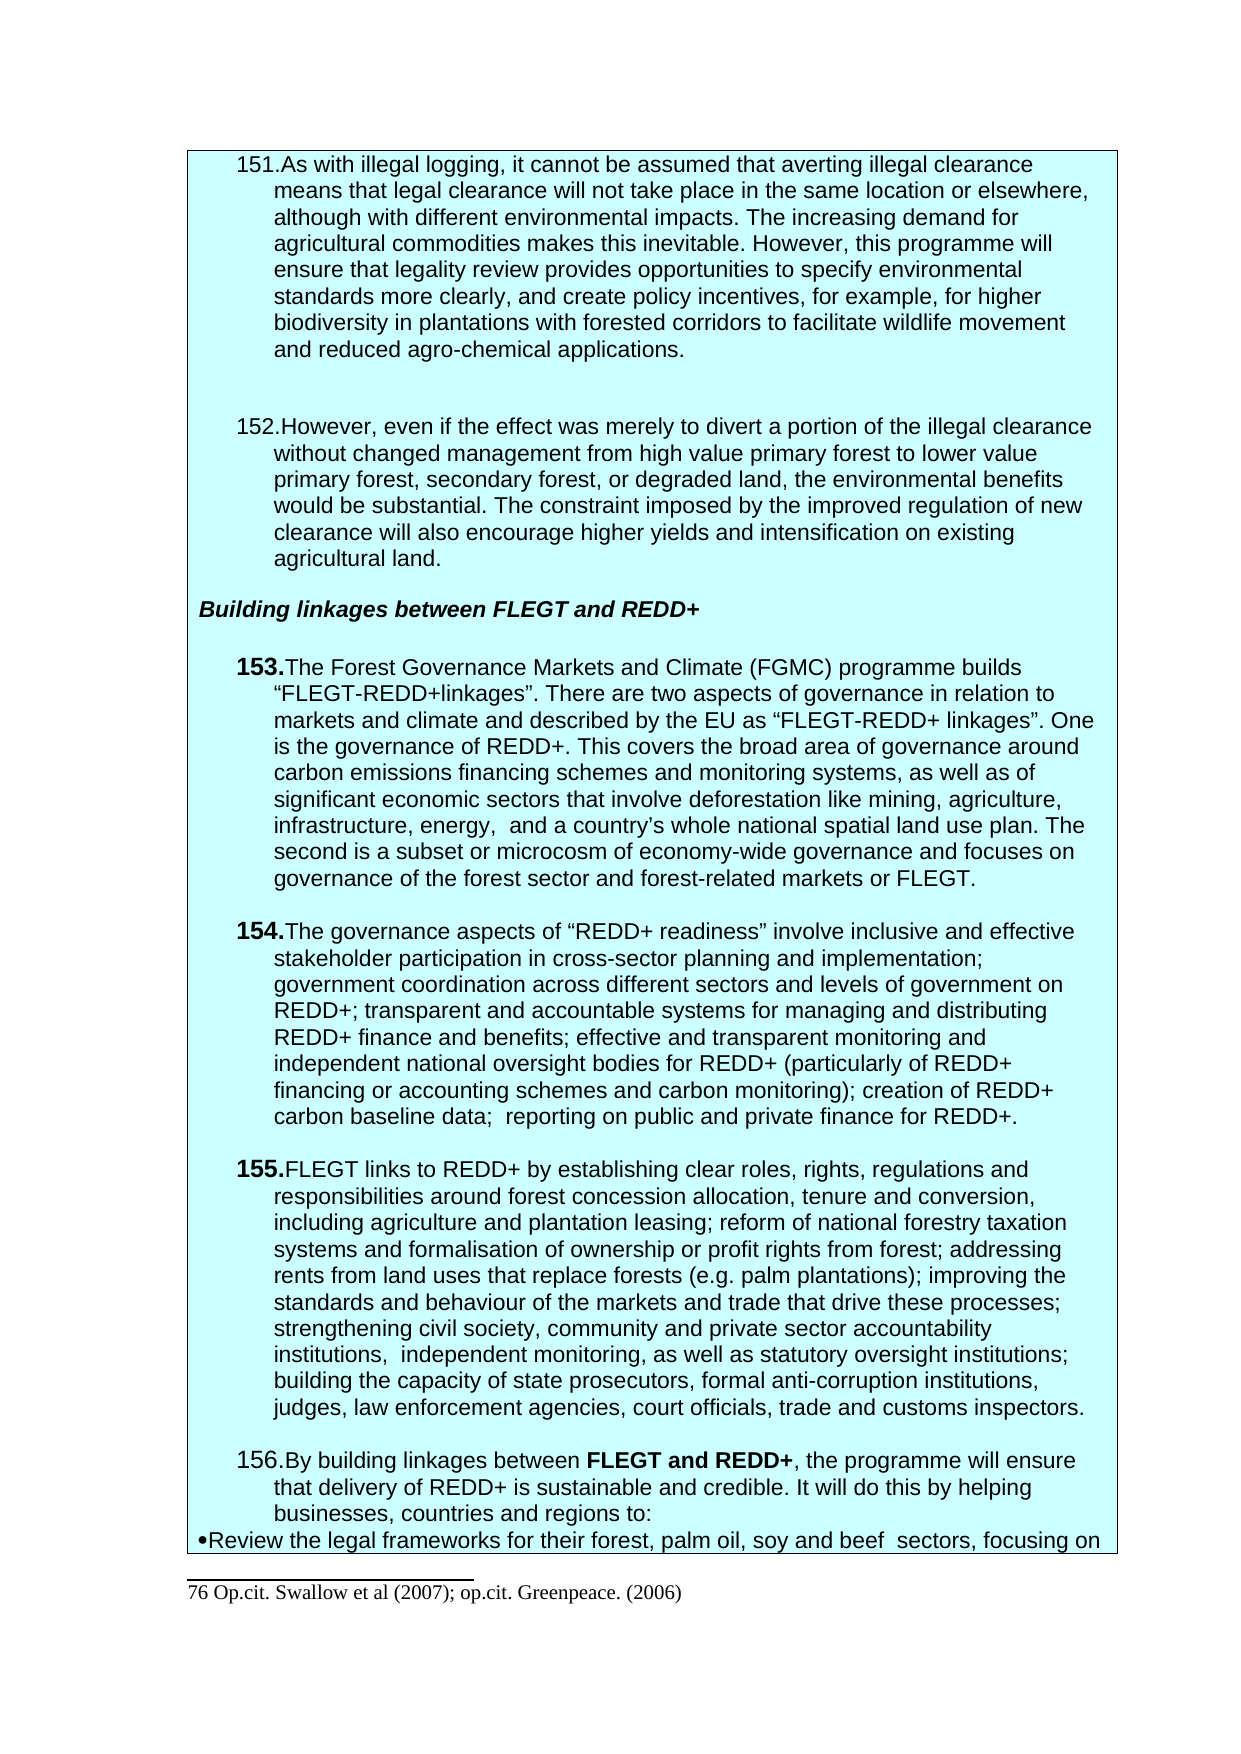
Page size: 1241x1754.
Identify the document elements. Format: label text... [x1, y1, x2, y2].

table_cell [180, 150, 187, 1553]
table_cell C. Appraisal of options Option 2 is recommended: that the programme addresses illegal logging and related trade while broadening its scope to address other commodities, such as palm oil, soy, beef and leather, which are sourced illegally. The economic case and value for money The economic case is robust for Option 1 (address illegal logging only) even with full costs and conservative benefits. A medium impact scenario, which assumes that illegal logging leads to deforestation but half of clearance is diverted elsewhere, gives a benefit-cost ratio of £38 for every £1 invested in the intervention (38:1), and an internal rate of return (IRR) of 218%. Incremental costs and benefits for the base case have been discounted over a twenty-five year period (2011-2035) using a discount rate of 3.5%. The Internal Rate of Return (IRR) – the discount rate which gives a Net Present Value (NPV) of zero – has also been calculated. Discount rates are higher in partner countries, typically between 8% and 15%. Sensitivity analysis was therefore carried out using two higher discount rates. These and the IRR’s show that the results are insensitive to the choice of discount rate for all except the most pessimistic scenarios. If timber logged illegally is logged legally in the same location or elsewhere, and taxed, the governments concerned benefit from additional forest revenues collected. The net present value of the additional forest revenue captured by developing country exchequers is estimated at between £2 and £13 billion over the period to 2035 depending on the impact achieved. Twelve alternative forest degradation and deforestation scenarios were developed to appraise the economic impacts of reducing illegal logging. Avoiding illegal logging of between 126 and 272 million cubic metres of timber by 2020 will protect between 6 and 14 million hectares of forest from degradation (medium and high scenarios). This leads to reduced forest degradation and deforestation, with consequent environmental benefits in terms of ecosystem services, notably carbon storage. Tackling illegal logging alone averts the loss of 70 tonnes of CO2e emissions per hectare of natural forest and avoids the loss of other forest goods and services valued at £15 per hectare. If illegal logging leads to deforestation, which is often the case, these losses increase by a factor of 12. The scenario for the central case for Option 1 assumes that a reduction in illegal logging will protect 22 million hectares from deforestation by 2035, averting the loss of 845 tonnes of CO2 e emissions per hectare and the loss of £182 per hectare of other forest goods and services. Poor people dependent on forests benefit directly and indirectly from the forest ecosystem services retained if illegal logging is controlled. The cost per tonne of CO2 averted is less than £3.50 under all the medium scenarios (and under £10 under the most pessimistic scenario). This compares with a current market price for European Emission Allowances (EUA) of around £13 per tonne, and a shadow carbon price of between £25 – £50 per tonne CO2. Carbon dioxide was conservatively valued at the current market price for European Emission Allowances (£13 per tonne). The economic model was also run using higher shadow carbon prices of £25 per tonne (Defra) and £50 per tonne (DECC), and using the inflated 2010-2050 series of traded carbon prices provided by DECC which rise from £14 per tonne in 2011 to £103 per tonne in 2035. Option 2 will generate the same benefits as Option 1, and additional benefits from a reduction in illegally-sourced agricultural commodities. Forest loss is currently 13 million hectares per year, around half of which is due to clearance for medium/large scale agriculture. Without the programme, deforestation and agricultural clearance is assumed to halve by 2030. This is midway between the EU target (zero by 2030) and an unchanged rate of forest loss. In addition to reducing illegal logging, Option 2 averts the illegal conversion of between 9 and 26 million hectares of forest to beef, soya bean and palm oil over the period to 2035 (low and high scenarios). The scenario for the central case averts the illegal clearance of 17 million hectares of forest by 2035. Assuming half of illegal forest clearance is diverted onto degraded land, this option avoids the loss of 845 CO2e emissions per hectare of natural forest that is not cleared, as well as the loss of a further £182 per hectare of forest goods and services. However, if cash crops are diverted onto degraded land, there may be some displacement of subsistence crops. Nonetheless any benefits that might be lost by subsistence farmers from large scale agricultural land acquisition of degraded land may not outweigh the lack of compensation to those losing resources from natural forest cleared for large scale plantations. It is worth noting that there is an ample area (446 million hectares) of non-cultivated land globally, including in Africa, suitable and available for cropping, and which is non-forested, non-protected and populated with less than 25 persons/km2 (or 20 ha/household). This is equivalent to almost one third of globally cropped land (1.5 billion ha). Nonethelessthere will be increased competition for land in the future. Even taking into account expected agricultural yield increses, estimates suggest that the world in 2050 will require expansion of agriculture onto 120-200 million hectares of land, including on current trends, an additional 12 million hectares of oil palm. The programme will ensure that poor people are not disadvantaged by measures to control illegal large-scale agricultural conversion. It is also assumed that agricultural yields or productivity increase on legal commodity enterprises (i.e. there is more intensified production) and that this also helps reduce pressure on forests and avoid forest conversion. The economic case for Option 2 tackling illegal logging and forest clearance from other commodities) is stronger than the case for Option 1. A medium impact scenario (deforestation with diversion) has a benefit-cost ratio of 52:1, and an IRR of 234%. The most pessimistic scenario (low impact, degradation with diversion) has a benefit-cost ratio of 12:1 and an IRR of 65%. The cost per tonne of CO2 averted is less than £ 0.5 under all the medium scenarios (and under £1 for the most pessimistic scenario). Total incremental costs of £3.8 billion over the next ten years are based on a maximum UK cost of £250 million (See Financial Case), together with further associated private sector contributions, as well as from inputs from the EU, China, USA, Japan and other countries. The total of £3.8 billion in incremental costs compares with a Chatham House estimate of £1 billion to £3 billion spent over the past decade on efforts to prevent illegal logging, including efforts by Japan and USA. The next ten years will need a similar global effort to continue the reduction in illegal logging (79% of costs) and the start of a global effort to begin the reduction in illegal large-scale agricultural clearance (21% of costs). The economic case for the programme is relatively insensitive to these estimates of global costs. Costs would need to increase by a factor of 12 to more than £45 billion for 2011-2020 for the worst case Option 2 scenario to reduce to merely break-even. A conservative market price of £13 per tonne CO2 is used. There is a good case for using a higher shadow carbon price of £25 – £50 per tonne CO2. Using the higher of these gives a benefit-cost ratio of 38:1 and an IRR of 23% for the worst case Option 1 scenario, and a benefit-cost ratio of 47:1 and an IRR of 136% for the worst case Option 2 scenario. Key governance, political and social appraisal issues Political economy and corruption Governance of the forest sector in many poor countries is a microcosm of broader governance problems. Political competition for forest resources revolve around informal, personalised relations between political and economic elites. In some countries stability relies on the creation of economic rents from forests in exchange for political and financial support. Bureaucratic capacity, judicial oversight and democratic accountability are weak, and there are few incentives and opportunities for collective action by less powerful groups. The result is systemic corruption; exclusive private benefits for a few; weak incentives to protect the livelihoods and rights of poor people or to create public goods (especially public goods such as emissions reductions and protection of biodiversity that are relatively intangible and long-term); and weak capacity to manage competing private interests or the balance between public and private interests. Particular opportunities for corruption include payments from timber companies to members of the military, politicians and senior officials to obtain timber concessions or approvals for timber processing, and to avoid the payment of fines, fees and taxes (so-called "grand" corruption); and bribes paid to more junior officials and military personnel, for example to provide false documentation relating to harvesting, movement, or export of timber, or to overlook non-compliance with formal regulations (so-called "petty" corruption). The programme will help countries and organisations toput in place measures to gather evidence, publish information, strengthen judiciary and enforcement capacity that reduce the bribery or extortion, which has major impacts on revenue collection, with a focus on bringing significant cases to book that, by their example, will change behaviour more widely, and on those that negatively impact low income households. Paying small bribes can represent a higher share of poor people’s total income than for better off households or enterprises. Poor smallholders may be asked to pay bribes in exchange for “permission” to clear forest land for smallholder soy production or to rear a few cattle. Unclear legality and transparency There is often a lack of clarity about the legal framework governing the use of forests, and about benefit sharing arrangements, tenure and use rights; an uneasy mix of customary and statutory law; and widespread non-observance (and often lack of legitimacy) of formal legal provisions. Where enforcement does take place it may be arbitrary, or coercive. In some countries, weak central government control over local authorities, or high levels of autonomy for decentralised regions lead to divergent laws and policies between national and sub-national levels of government. By helping countries clarify the definition of legality and establish a legality assurance system, the programme helps a country shed light on the way it allocates its forests to different uses and in whose benefit. It helps countries place this information in the public domain. Drivers of change This programme will build on two drivers of change. First, NGO and private sector backing, which has already driven changes in the main consumer markets (principally the US and EU), and provided incentives for producer countries (including Indonesia, Cameroon and the Brazilian Amazon). Second, skilful design of voluntary partnership agreements (VPAs) under the EU FLEGT action plan which has created locally driven, multi-stakeholder processes in producer countries that bring together government, business and civil society actors, enabling them to reach a common understanding of forest governance problems and identify shared interests in addressing them. The process already has local “ownership”: it is voluntary, and respects the sovereignty of the country which must reach its own definition of "legality" (the focus on “legality”, which is much easier to define and verify than “sustainability”, has facilitated agreement). These drivers bring reputational pressure to bear on governments and business. They create shared government and private sector interests in secure or improved access to key markets. They align these interests with civil society concerns to protect the environment and the interests of forest dependent and indigenous communities. All stakeholders benefit from increased organisational capacity, stimulated by the demands of the FLEGT treaty negotiation and implementation process and supported by external assistance. But looking ahead, the scope for relatively “easy wins” is diminishing: tackling less tractable aspects of the illegal logging problem, including harvesting by small-scale concessionaires for the domestic market, or over-cutting in licensed areas, requires a more thorough overhaul of government policy and regulation. Hence the importance of treaties or VPAs in the approach. Treaties or Voluntary Partnership Agreements (VPAs) as an approach Voluntary Partnership Agreements (VPAs) have the potential to increase transparency and accountability, and to achieve a better balance between public and private goods, more equitable distribution of private benefits, and more civic ways of managing conflicting interests. But the gains to date remain fragile, and implementation by countrieswill bring different challenges from the negotiation and agreement of actions. In many poor producer countries civil society is weak and fragmented, and there are significant constraints within the forest service and government more generally in terms of capacity to design and implement effective policy. This is why a major element of the new programme (Output 1) will build on the experience of DFID’s Forest Governance and Trade project, to support, in addition to negotiation, the implementation of a growing number of VPAs. Implementation of a credible legality assurance system is a priority, and involves a direct challenge to the private interests driving corrupt behaviour arising from allocation of timber concessions, movement of wood products and imposition of fees and taxes. The VPA, as a formal treaty, imposes concrete obligations on signatories, with related monitoring requirements. Reporting against indicators must be independently verified and transparent, and covers tax compliance, legality (including the processes by which forests are allocated), as well as community forest use and rights, where this issue is covered in national legal frameworks. The VPA process also offers the potential to move beyond the narrow issue of legality of exports to the EU, and to secure broader improvements in forest governance. For example: the annexed chapter in the agreement identifies the need for future reforms to the legal framework; and the VPA "do no harm" provision provides an entry point to pursue community rights. Evidence, research and stakeholder participation In addition to supporting negotiation of a growing number of new VPAs, DFID assistance through the programme will support broader EU efforts to strengthen implementation, in two main ways. It will provide funding, access to research and policy ideas based on experience elsewhere (for example on how to tackle small-scale logging for the domestic market), and support for strengthening technical and organisational capacity. Experience under the Forest Governance and Trade project highlights the importance of a flexible approach able to draw on local as well as external resources to provide timely and well targeted access to technical and financial support for a range of stakeholders including very local level community based organisations, NGOs, parliamentarians, and the private sector as well as government. The process of negotiating and implementing a FLEGT VPA involves all affected parties, including a wide range of stakeholders from grassroots organisations, to local NGOs, domestic and exporting market associations and companies, as well as government bodies. However, the relative capacity and bargaining power of different groups varies. This programme will build the capacity of associations representing remoter, smaller and fragmented businesses and interests, including those that involve large numbers of poor people (e.g. carpenter furniture-maker or women bark-stripper associations). It will enable social civil society and trade networks to help their local developing country peers represent and communicate their members’ interests better. As the programme extends to other commodities it will help smallholder bodies participate in national structures such as palm oil boards and soybean federations. Role of EU in ensuring integrity It can help sustain the active interest and engagement in VPA implementation of government, business and civil society stakeholders by using the EC’s leverage as a treaty partner to protect the integrity of the process, and in particular by helping to strengthen civil society participation. Continued, active engagement of all stakeholders is crucial: for example monitoring of timber allocations and the legal arrangements governing them requires civil society to remain alert and involved; addressing the problem of chainsaw logging for the domestic market requires sustained pressure on government from business, and civil society. The EU, with DFID support, has a critical role to play in ensuring that broader forest governance reforms, including those that could benefit poor people, stay on the agenda. The EU also plays a key role in trade and climate related policy, where particular competencies are shared between the European Commission, Parliament and Member States. Applying the approach to other commodities beyond timber From a political economy perspective, there are a number of similarities between timber and internationally traded agricultural commodities such as beef, soy and palm oil. There is increasing awareness of the link between these commodities and deforestation, and the implications for climate change; and increasing NGO pressure on the private sector and governments in consumer and producer countries. Investment decisions will be easier, raising capital and finance easier and marketing of agricultural commodities easier, if business and consumers know that products have been legally sourced and produced on forest land that was not cleared illegally. A recent evaluation by the World Bank on forests and low carbon development concluded that a strategy for beef and bean in the Amazon reliant only on voluntary private sector initiative had been problematic and difficult. A combination of pressure from buyers, independent monitoring of enforcement, NGO engagement and clear government legal framework combined with national sanctions for non-compliance proved more effective. Some of the same contextual problems apply as for illegal logging, for example the increasing importance of emerging markets such as China. These similarities suggests that there is potential for applying some of the demand and supply side measures that have played a part in reducing illegal logging to addressing the issue of deforestation linked to production of agricultural commodities. But addressing commodities involves additional challenges, including the fact that commodities have greater economic importance, involve more stakeholders, and can have more complex trade regimes and supply chains. Tens of millions of poor people are employed as smallholders and in agro-industry related to livestock, soy and palm oil (with over 15 million people in the oil palm smallholder sector alone) but there are significant variations between commodities and regional markets. For example, soybean cultivation and its processing into animal feedstock employ less labour than oil palm cultivation and palm oil processing. The programme will help communicate best practice (e.g. improved seed stock, inter-cropping, cover crops, small-scale mills, and mobile card harvest schemes to guarantee employment, small-scale mills) that benefit small farmers, including “loose fruit” schemes that give special palm fruit cutting rights to women. Palm oil, soy and beef enterprises that establish themselves illegally are less likely to follow labour and employment laws, particularly when it comes to protection for labour gangs employed in burning to clear land or herbicide spraying or harvesting. In some cases gang labour in illegal activities suffers near “slavery” conditions. The programme will help ensure that labour laws are understood and applied. The programme will support analysis on the dynamics of land conversion in different countries, and the characteristics of associated markets. It will help review the legal steps and procedures which act as barriers to market entry for smallholders or which “criminalize” those who engage in the market. Palm oil, soy and beef markets include significant smallholder supply and production sectors. Establishment costs for commodity production are reduced by illegal forest clearance, particularly for large scale but capital-intensive producers. In addition, commodity production that results from opaque and speculative deals is less likely to employ existing communities than legally established business. Indeed the former tends to result in eventual dispossession, particularly of forest dependent people whose social organisation is less recognised by formal political and legal institutions. The programme will promote business partnerships involving small holders and communities that bring benefits and employment into the local area. Forest dependant peoples More than 1 billion poor people depend to varying degrees on forests for their livelihoods, with many more depending on the ecosystem services they provide. About 60 million indigenous people are almost wholly dependent on forests. Some 350 million people who live within or adjacent to dense forests depend on them to a high degree for subsistence and income. Many of these practice swidden agriculture, tree farming and wild food gathering. Forests provide the basic goods and services for sustainable livelihoods and guard against vulnerability. The predominant social impact of forest degradation and deforestation is on the security and well-being of the poor. Case studies in Brazil, Indonesia and India found that ecosystem services and non-market goods accounted for between 47% and 90% of the total income of the poor. Illegal logging deprives poor people of this income and their livelihoods. Revenue collection and distribution The FLEGT treaty or VPA agrees binding actions that benefit poor people; for example, the percentage of tax revenues that are collected and redistributed. The programme will ensure that laws and rules on benefit-sharing with communities are communicated to poor people and are understood by them. It enables them to scrutinise systems, and identify problems and solutions that are in their interest. Forest tenure, rights and gender The programme, through the VPA, resolves problems of implementing existing regulations on community or village forest use and rights. Where a country’s legal framework does not include such regulations, the programme allows stakeholders to place community tenure and use rights on the agenda as well as other rules that protect the role of forests for social welfare purposes. Furthermore roles, rights and access to forest resources and markets are very different for men and women (gender-differentiated) and vary greatly from culture to culture. This programme will support women, men and minority ethnic groups to air their views about which tenure and legislative arrangements best meet their needs. The majority of the world’s forests (between 70-80%) are under State as distinct from private or community control. Forest land is highly, although not effectively, regulated. Research from countries like Mexico, China and Bolivia indicate that secure forest tenure has led to increased revenues to local people from forests including timber harvests. It will support poor people so they are able to have a say about their rights and their responsibilities in relation to forests in such a way that it benefits their livelihoods. In some countries there are regulations that control the planting of trees on farms. The programme will focus on the process of defining legality where there are provisions for modification to regulations that control or forbid the harvest of trees or tree products by small farmers and communities even if they own the land. This will increase income earning opportunities and reduce the hurdles in taking such products to market. The programme will monitor whether these modifications are implemented, complied with, and their impacts on poverty. Alternative livelihoods A VPA treaty cannot include any liability for the EU to pay for decommissioning or for compensating non-legal operators. Nor does it oblige the EU to provide expanded alternative livelihoods development projects in the event of major sector restructuring arising from legal reform (although REDD finance from elsewhere may). However, the programme will actively help countries develop evidence-based policy prescriptions that increase benefits to the poorest from the forest sector, and where the sector requires restructuring, help develop options that would generate alternative livelihoods outside the forest sector. The programme will contribute to establishing poverty baselines and poverty reduction impact assessments, as well as providing legal advisory services to more vulnerable groups. This will enable governments and other stakeholders, including forest communities, associations of chainsaw operators and tree farmers, to calculate the costs and benefits of legal reform, contest decisions and pilot alternative livelihood approaches where appropriate. Safeguards, winners and losers Successfully addressing illegal logging will create losers as well as winners and may incur costs for some of the rural poor, for example, in countries which have large informal chainsaw industries, such as Ghana and Cameroon, which may not be “legalised”. The VPAs include a social “do no harm” safeguard with mandatory obligations on both parties to monitor the impacts on poor people and on these groups, thereby creating an incentive to formalise them within the legal framework. The programme will help the EU and countries find solutions to the illegal logging problem that are “equitable and just” and “do not have an adverse impact on poor people.” It will also build and strengthen different stakeholder groups, particularly of small businesses, women and poorer communities engaged in forest activities, so that they are able to negotiate and implement changes that benefit them. It will strengthen civil society and governments so they can effectively monitor the direct and indirect impacts of the changes in legality of logging in the countries concerned, and design and implement measures which mitigate negative impacts and maximise positive impacts for poor people. The illegal conversion of forest land for agriculture can also have positive and negative impacts for poor people. The EU FLEGT action plan acknowledges the need to differentiate between the activities of small-scale farmers trying to earn a livelihood and large-scale commercial enterprises, which, sometimes in partnership with politicians, use power and influence to avoid due diligence, seek legal loopholes or circumvent the law, in order to clear large areas of forested land. The programme will focus on the latter in the way it helps countries tackle illegality. Many of the same issues that apply to illegal logging also apply to large-scale illegal conversion: the limited information available; the importance of forests to the poor; the costs to the poor of forest degradation and conversion; the existence of winners and losers in any legal reform and the struggle for depleting and valuable resources such as forests; and the importance of better understanding and an effective multi-stakeholder process. The programme will provide more rigorous analysis of the scope and scale of illegal clearance and how this impacts on those dependent on forests and small farmers on the one hand, and on agro-industry, on the other. Impacts on the environment Illegal logging causes environmental damage. It contributes to the loss of biodiversity and to the illegal exploitation of wildlife. Unregulated logging can significantly increase the vulnerability of forests to fires; and aggravates the impact of flooding and sedimentation on neighbouring areas. Illegal logging is environmentally damaging, for example, it often flouts rules (laws) on species limits, i.e. which trunk diameter sizes or tree species to cut and leave; or on reduced impact logging techniques; continuous canopy cover planning; maintenance of seed or “mother” trees; and forest gap and wildlife management. Maximum environmental damage is obvious, for example, where illegal timber is taken from national parks; or where timber theft is associated with large scale clearance that ignores environmental impact assessments and involves, for example, unplanned bulldozing of roads and disturbance to major drainage or river systems. On balance, despite a lack of global data, it is safe to assume that reducing illegal logging has and will be environmentally beneficial. As indicated in the economic analysis above, conservative assumptions still generate significant ecosystem benefits. While illegal logging may or may not be a contributory factor in deforestation (although evidence suggests that logging trails open forest up to agricultural clearance in some countries), this is not in doubt for illegal clearance for agricultural commodities. The environmental costs of large-scale illegal forest conversion are substantial. Around half the deforestation in the eight countries accounting for 75% of global deforestation is due to medium to large scale beef/soya/oil palm conversion. The percentage of clearance that was illegal is not known. However, two studies in Brazil and Indonesia put the figure at 48 - 82%. As with illegal logging, it cannot be assumed that averting illegal clearance means that legal clearance will not take place in the same location or elsewhere, although with different environmental impacts. The increasing demand for agricultural commodities makes this inevitable. However, this programme will ensure that legality review provides opportunities to specify environmental standards more clearly, and create policy incentives, for example, for higher biodiversity in plantations with forested corridors to facilitate wildlife movement and reduced agro-chemical applications. However, even if the effect was merely to divert a portion of the illegal clearance without changed management from high value primary forest to lower value primary forest, secondary forest, or degraded land, the environmental benefits would be substantial. The constraint imposed by the improved regulation of new clearance will also encourage higher yields and intensification on existing agricultural land. Building linkages between FLEGT and REDD+ The Forest Governance Markets and Climate (FGMC) programme builds “FLEGT-REDD+linkages”. There are two aspects of governance in relation to markets and climate and described by the EU as “FLEGT-REDD+ linkages”. One is the governance of REDD+. This covers the broad area of governance around carbon emissions financing schemes and monitoring systems, as well as of significant economic sectors that involve deforestation like mining, agriculture, infrastructure, energy, and a country’s whole national spatial land use plan. The second is a subset or microcosm of economy-wide governance and focuses on governance of the forest sector and forest-related markets or FLEGT. The governance aspects of “REDD+ readiness” involve inclusive and effective stakeholder participation in cross-sector planning and implementation; government coordination across different sectors and levels of government on REDD+; transparent and accountable systems for managing and distributing REDD+ finance and benefits; effective and transparent monitoring and independent national oversight bodies for REDD+ (particularly of REDD+ financing or accounting schemes and carbon monitoring); creation of REDD+ carbon baseline data; reporting on public and private finance for REDD+. FLEGT links to REDD+ by establishing clear roles, rights, regulations and responsibilities around forest concession allocation, tenure and conversion, including agriculture and plantation leasing; reform of national forestry taxation systems and formalisation of ownership or profit rights from forest; addressing rents from land uses that replace forests (e.g. palm plantations); improving the standards and behaviour of the markets and trade that drive these processes; strengthening civil society, community and private sector accountability institutions, independent monitoring, as well as statutory oversight institutions; building the capacity of state prosecutors, formal anti-corruption institutions, judges, law enforcement agencies, court officials, trade and customs inspectors. By building linkages between FLEGT and REDD+, the programme will ensure that delivery of REDD+ is sustainable and credible. It will do this by helping businesses, countries and regions to: Review the legal frameworks for their forest, palm oil, soy and beef sectors, focusing on laws governing forest allocation and conversion to improve their clarity and coherence; Review their forest tenure arrangements and labour standards, including on farms; Map their commodity trade and supply chains in relation to “forest-risk”; and market roadshow their certified and legally licensed products; Apply community mapping approaches where appropriate; Develop standards and traceability systems, which provide assurance that commodities sourced from forest sectors and others that drive forest loss are legally compliant along the complete producer-to-purchaser supply chain; Ensure traceability technologies are appropriate and cost effective, particularly in countries and remoter areas where infrastructure is weak or private sector poorly developed; and that they take into account product segregation during harvest, processing and shipment; Ensure legal and forest governance compliance is audited and independently verified or monitored, including by third-parties (whether private or non-government), including the monitoring of commodities from sources where forest dependent peoples; tenure are clear and secure; Transparently disclose information on logging and deforestation, as well as forest-related finance, revenue collection, benefit-sharing and fiscal systems; where relevant coordinate with Extractive Industries Transparency Initiative (EITI); Cross-check information on “harvested wood products” and traded forest products, used in Tier 1,2 and 3 systems for forest carbon emissions (REDD+) monitoring reporting and verification (MRV) (as per guidance of the Intergovernmental Panel on Climate Change (IPCC)), for integrity against illegal logging and related trade datasets; Build effective national and sub-national forest-related multi-stakeholder institutions, forums and processes; and support approaches that are participatory and consultative involving communities, smallholders and companies Create integrity in oversight bodies, linking those for FLEGT with those being established for REDD+, and fully embed these and their related implementation committees into key national institutions; Harmonise points of delivery and decision-making in country. In countries which have agreed implementation of FLEGT Legality Assurance and disclosure Systems (LAS) focused on timber, wood and paper (TLAS), the programme could broaden these to other commodities or goods, depending on the different nature of trade regimes (domestic, regional) and the location and nature of the drivers of deforestation (soy, palm oil, beef, leather). The programme will not be prescriptive about expansion to further countries or regions and will coordinate with the EU donor Working Group on FLEGT-REDD (which includes Norway and Switzerland). Given the range of potential options for broader UK support to REDD+, this programme may vary its own approach in different countries to complement REDD+ action. This might range from high-level political intervention through UK REDD+ to stipulate progress on implementation of FLEGT as part of any REDD+ partnership, to negotiating a new VPA with a REDD+ country where there are EU trade links, linked to UK support for REDD+ planning (Phase 1), to expanding the FLEGT approach to other commodity areas where other drivers are more prevalent, or trade links with the EU less clear. The way that the two programmes come together in-country, and the manner in which they are presented by the UK government, will vary on a case-by-case basis, and be elucidated through the engagement with individual partner countries. For example, where there is further UK bilateral or multilateral investment in countries to reward reductions in deforestation and degradation (REDD+), this programme may work to incorporate progress on implementation of FLEGT as part of any high-level REDD+ partnership. The programme could also expand the approach to improving FLEGT to other commodities, goods or services beyond palm oil, soy, beef and leather, where other drivers are more prevalent, or if market links with the EU are less responsive. It will engage with third-party countries or regions that, via their private sector or business and markets, have the potential to reduce deforestation and illegal logging outside or across their own borders. In conclusion, FGMC is a challenging and ambitious programme. Although the issue is complex, it uses an approach that is in essence simple and has worked. The programme design directly addresses the major risks, and builds on existing experience and momentum. The potential benefits are very large. Retaining the ability to evolve the programme, and to respond rapidly and flexibly in a very dynamic context, will be critical to success. [188, 151, 1117, 1553]
